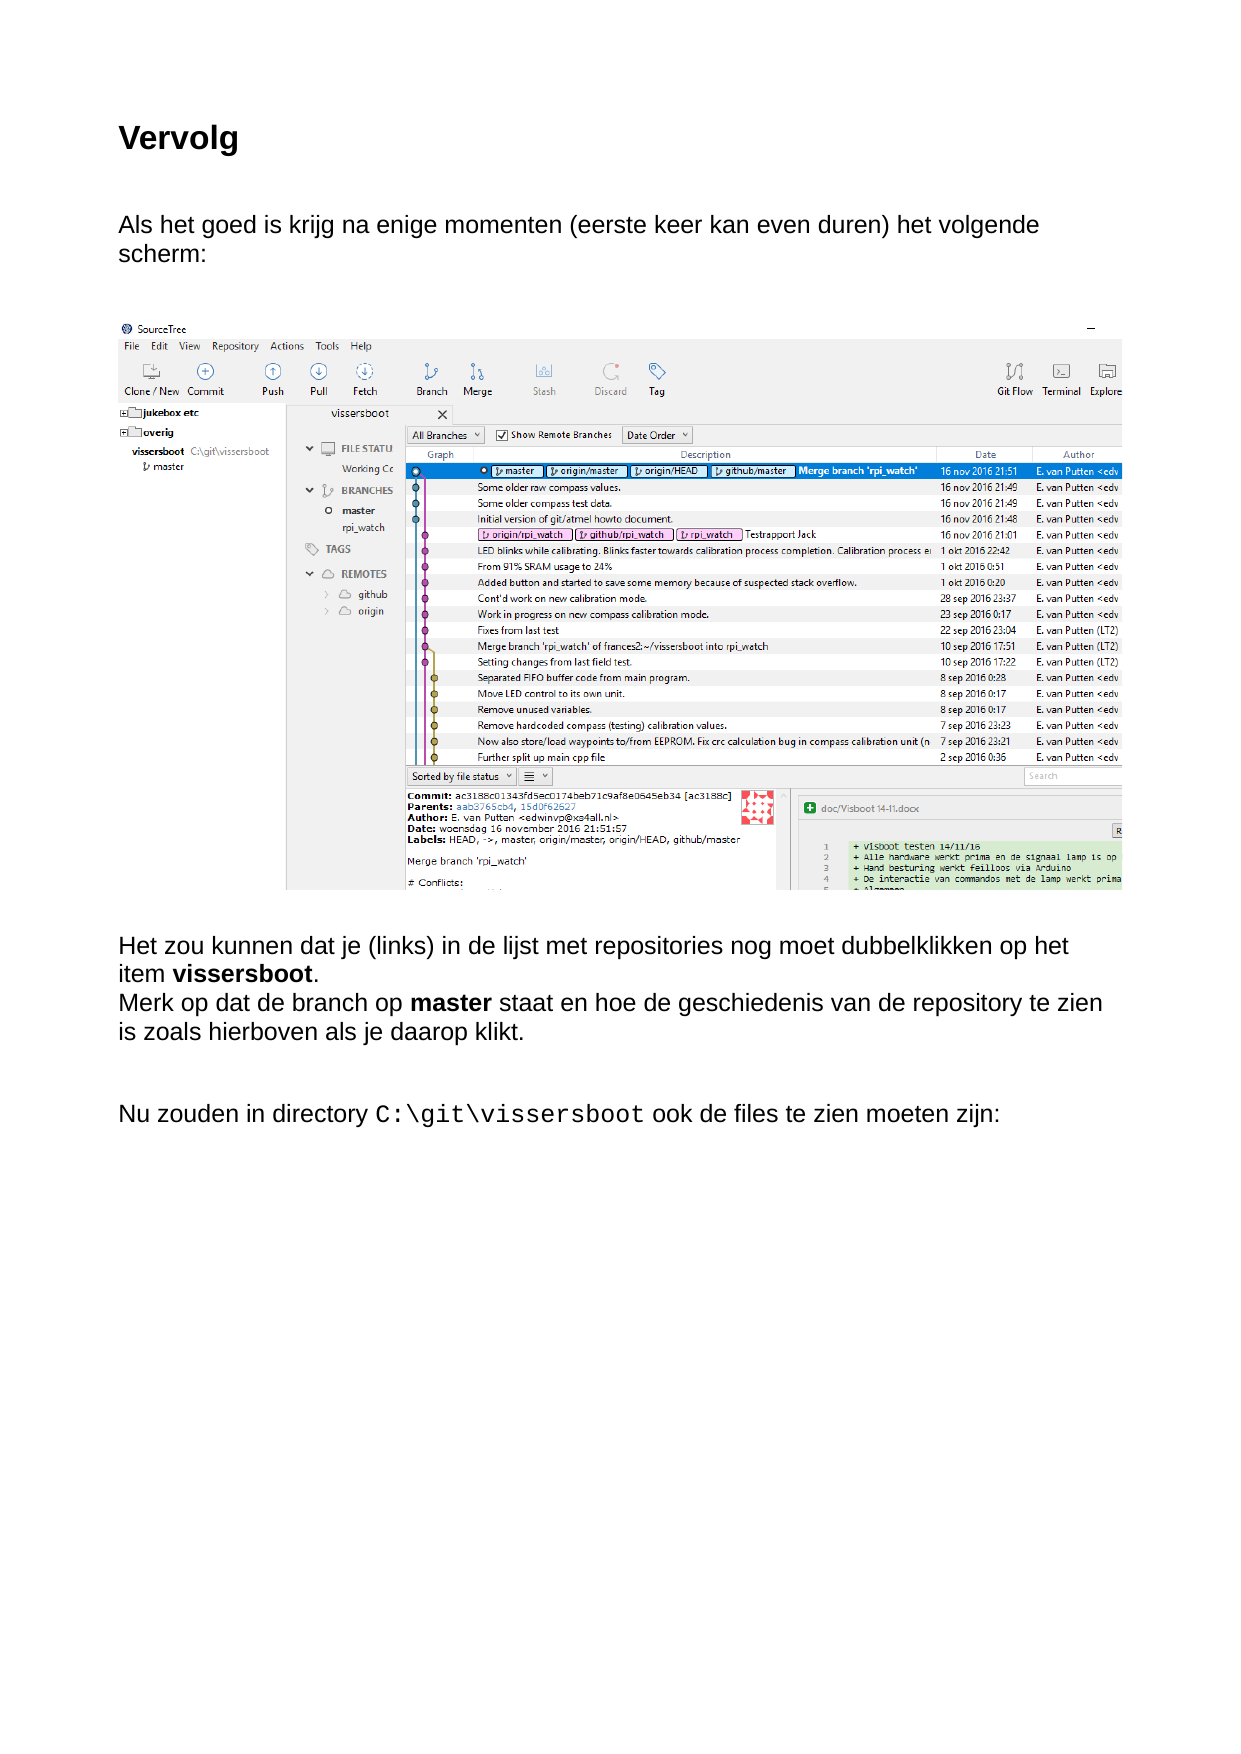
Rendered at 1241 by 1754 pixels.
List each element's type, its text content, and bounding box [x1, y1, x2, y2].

text Als het goed is krijg na enige momenten (eerste keer kan even duren) het volgende scherm: [118, 211, 1122, 268]
text Nu zouden in directory C:\git\vissersboot ook de files te zien moeten zijn: [118, 1099, 1122, 1130]
subtitle Vervolg [118, 118, 1122, 157]
picture [118, 319, 1123, 890]
text Het zou kunnen dat je (links) in de lijst met repositories nog moet dubbelklikken op het item vissersboot. Merk op dat de branch op master staat en hoe de geschiedenis van de repository te zien is zoals hierboven als je daarop klikt. [118, 931, 1122, 1046]
